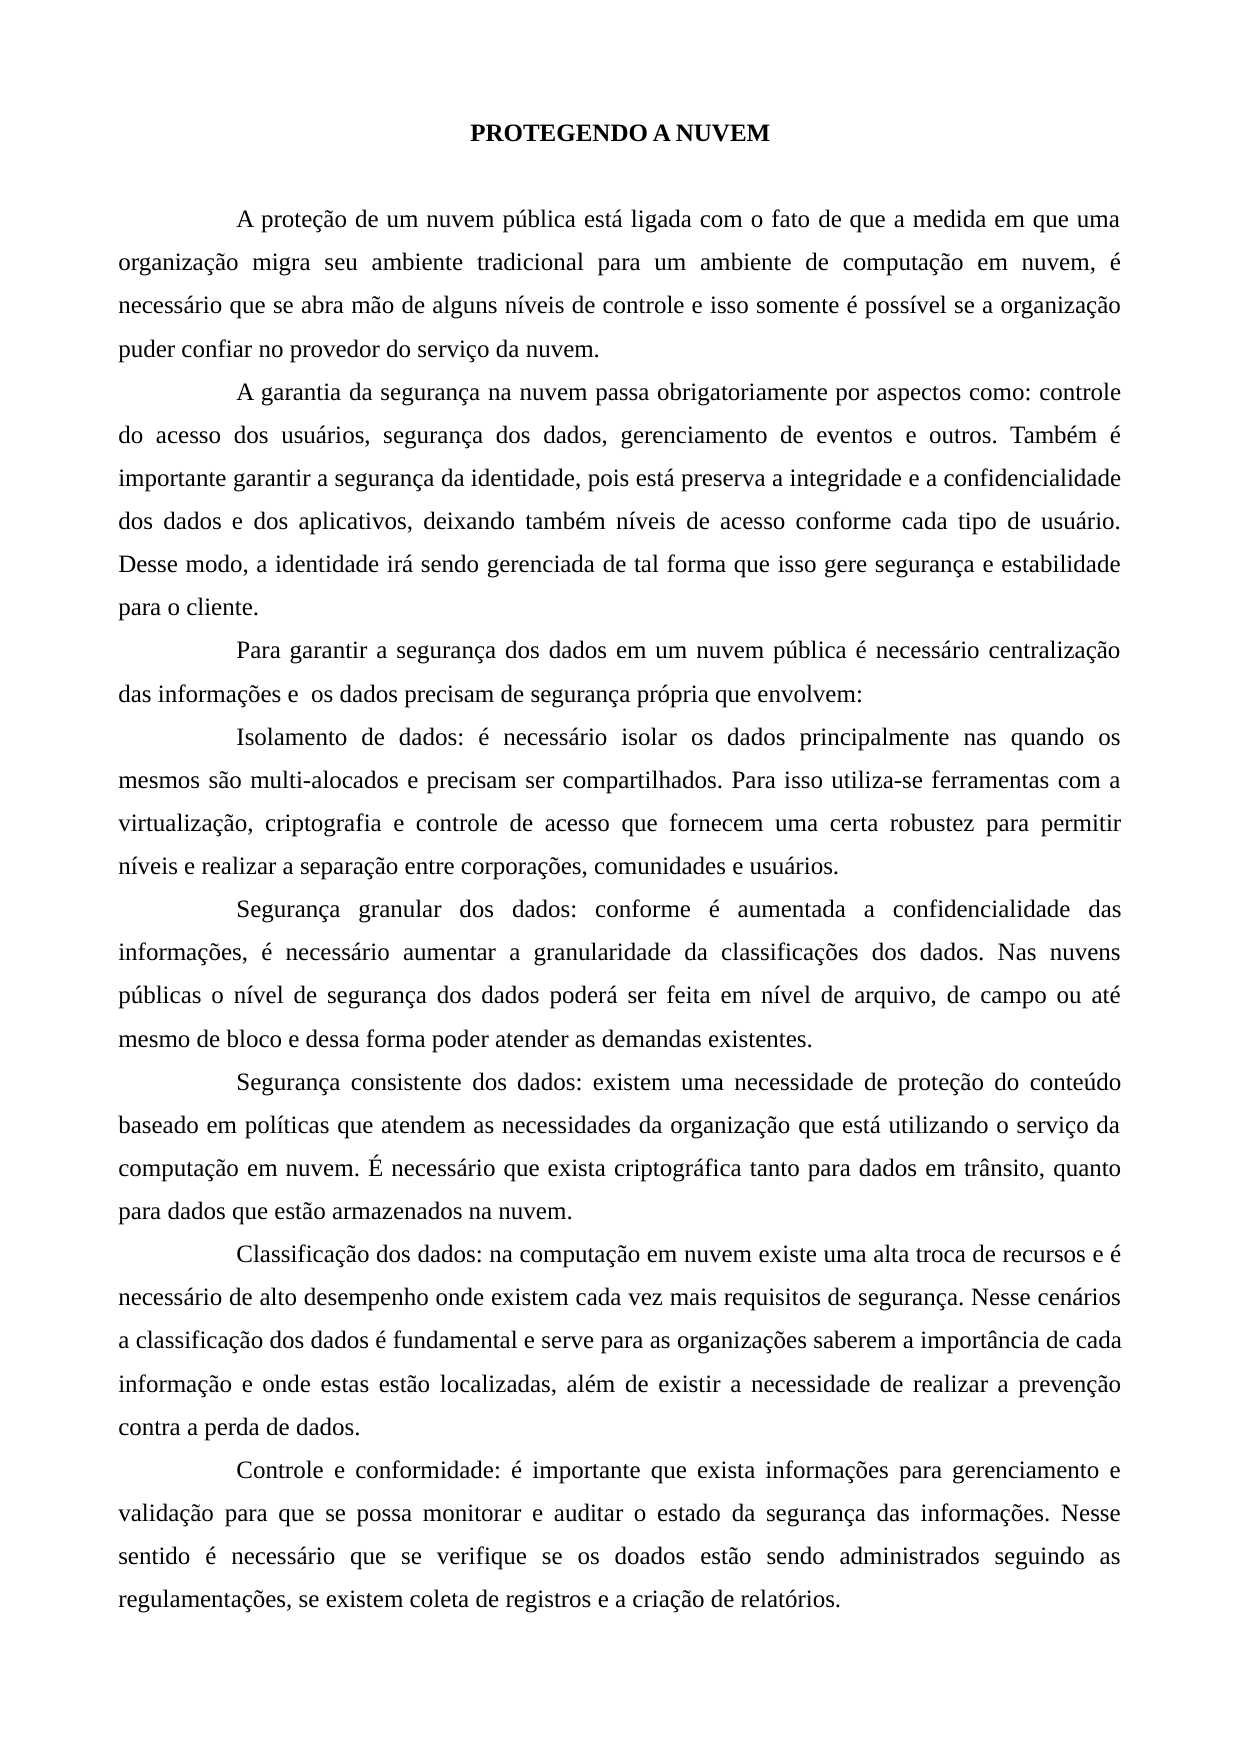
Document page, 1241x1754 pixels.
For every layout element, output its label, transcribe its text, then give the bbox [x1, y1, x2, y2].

text Controle e conformidade: é importante que exista informações para gerenciamento e validação para que se possa monitorar e auditar o estado da segurança das informações. Nesse sentido é necessário que se verifique se os doados estão sendo administrados seguindo as regulamentações, se existem coleta de registros e a criação de relatórios. [118, 1455, 1122, 1613]
text Segurança granular dos dados: conforme é aumentada a confidencialidade das informações, é necessário aumentar a granularidade da classificações dos dados. Nas nuvens públicas o nível de segurança dos dados poderá ser feita em nível de arquivo, de campo ou até mesmo de bloco e dessa forma poder atender as demandas existentes. [118, 894, 1122, 1052]
text A garantia da segurança na nuvem passa obrigatoriamente por aspectos como: controle do acesso dos usuários, segurança dos dados, gerenciamento de eventos e outros. Também é importante garantir a segurança da identidade, pois está preserva a integridade e a confidencialidade dos dados e dos aplicativos, deixando também níveis de acesso conforme cada tipo de usuário. Desse modo, a identidade irá sendo gerenciada de tal forma que isso gere segurança e estabilidade para o cliente. [118, 377, 1122, 621]
text Isolamento de dados: é necessário isolar os dados principalmente nas quando os mesmos são multi-alocados e precisam ser compartilhados. Para isso utiliza-se ferramentas com a virtualização, criptografia e controle de acesso que fornecem uma certa robustez para permitir níveis e realizar a separação entre corporações, comunidades e usuários. [118, 722, 1122, 880]
text PROTEGENDO A NUVEM [118, 118, 1122, 147]
text Segurança consistente dos dados: existem uma necessidade de proteção do conteúdo baseado em políticas que atendem as necessidades da organização que está utilizando o serviço da computação em nuvem. É necessário que exista criptográfica tanto para dados em trânsito, quanto para dados que estão armazenados na nuvem. [118, 1067, 1122, 1225]
text Classificação dos dados: na computação em nuvem existe uma alta troca de recursos e é necessário de alto desempenho onde existem cada vez mais requisitos de segurança. Nesse cenários a classificação dos dados é fundamental e serve para as organizações saberem a importância de cada informação e onde estas estão localizadas, além de existir a necessidade de realizar a prevenção contra a perda de dados. [118, 1239, 1122, 1441]
text A proteção de um nuvem pública está ligada com o fato de que a medida em que uma organização migra seu ambiente tradicional para um ambiente de computação em nuvem, é necessário que se abra mão de alguns níveis de controle e isso somente é possível se a organização puder confiar no provedor do serviço da nuvem. [118, 204, 1122, 362]
text Para garantir a segurança dos dados em um nuvem pública é necessário centralização das informações e os dados precisam de segurança própria que envolvem: [118, 636, 1122, 707]
